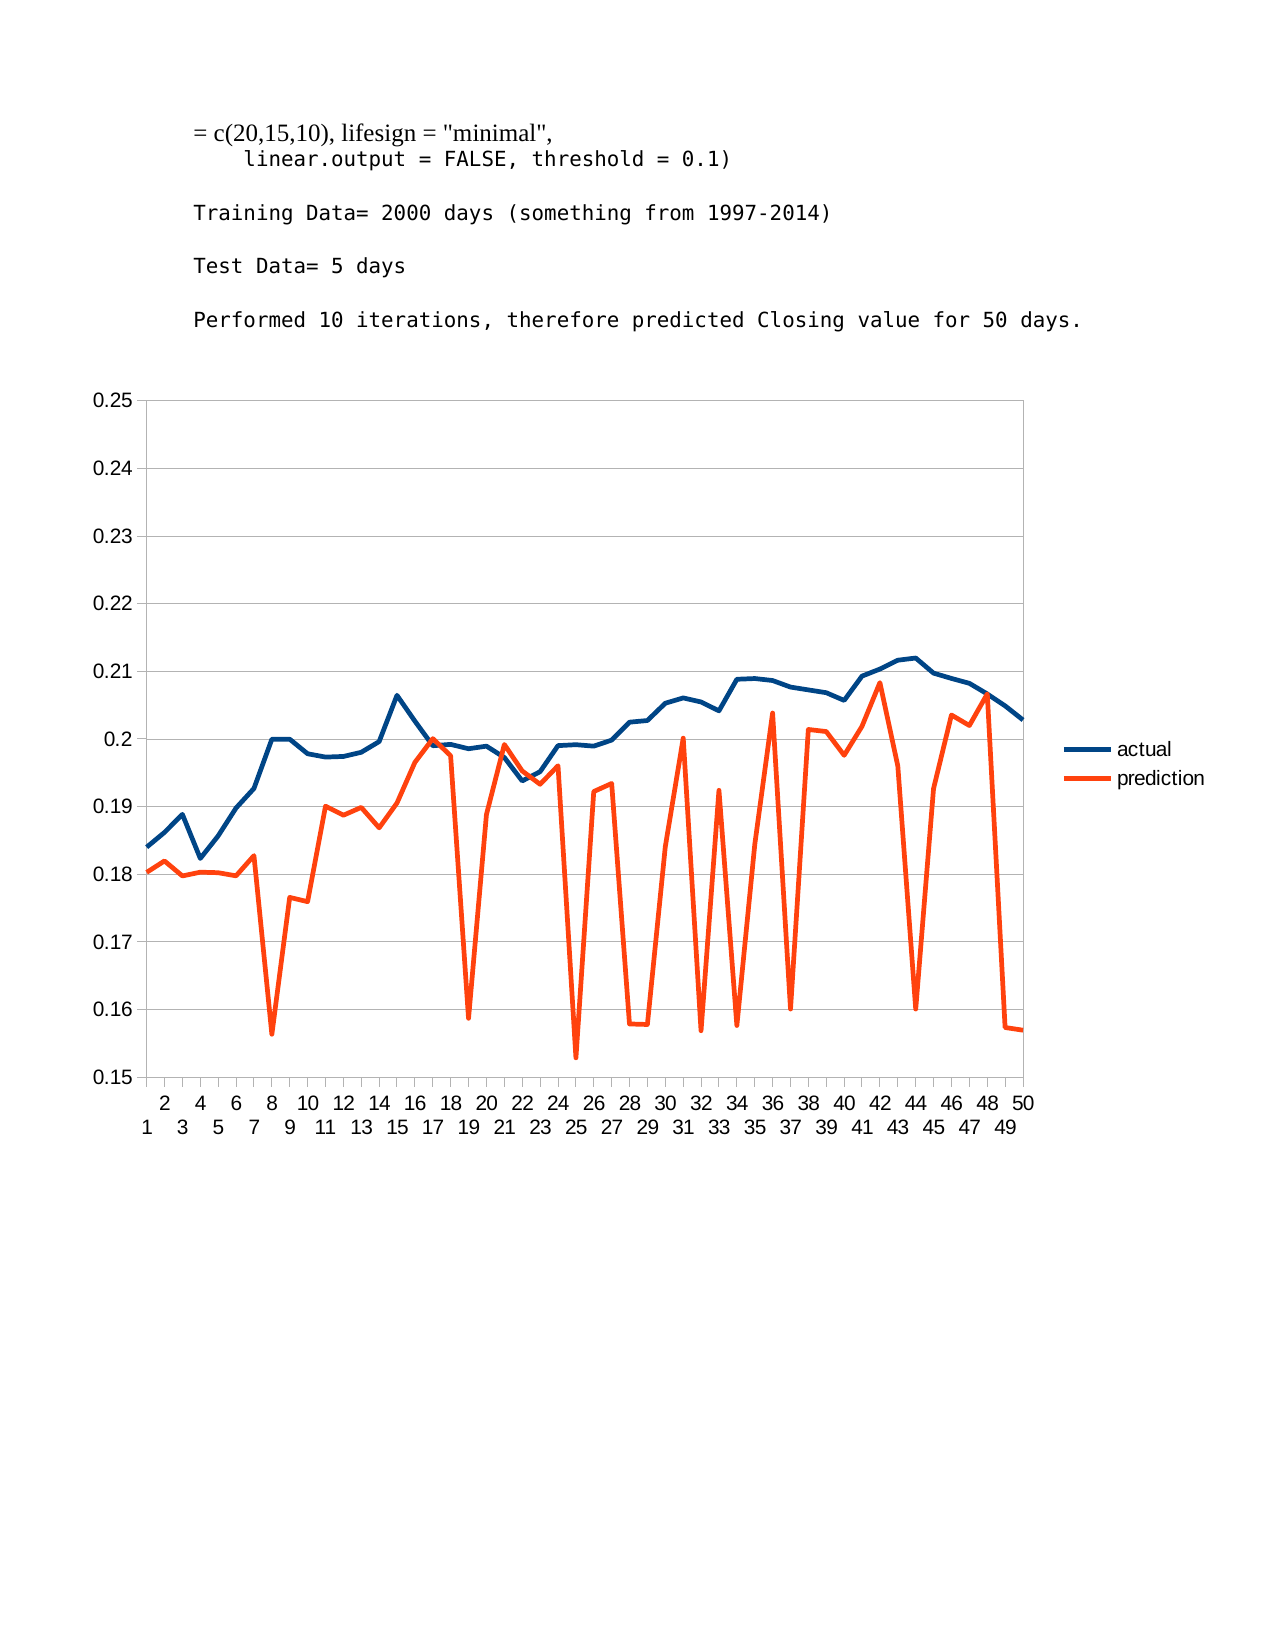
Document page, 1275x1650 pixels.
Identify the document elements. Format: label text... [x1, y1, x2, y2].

list Training Data= 2000 days (something from 1997-2014) [156, 201, 1157, 225]
list Performed 10 iterations, therefore predicted Closing value for 50 days. [156, 308, 1157, 332]
list linear.output = FALSE, threshold = 0.1) [156, 147, 1157, 171]
list Test Data= 5 days [156, 254, 1157, 279]
list = c(20,15,10), lifesign = "minimal", [156, 118, 1157, 147]
